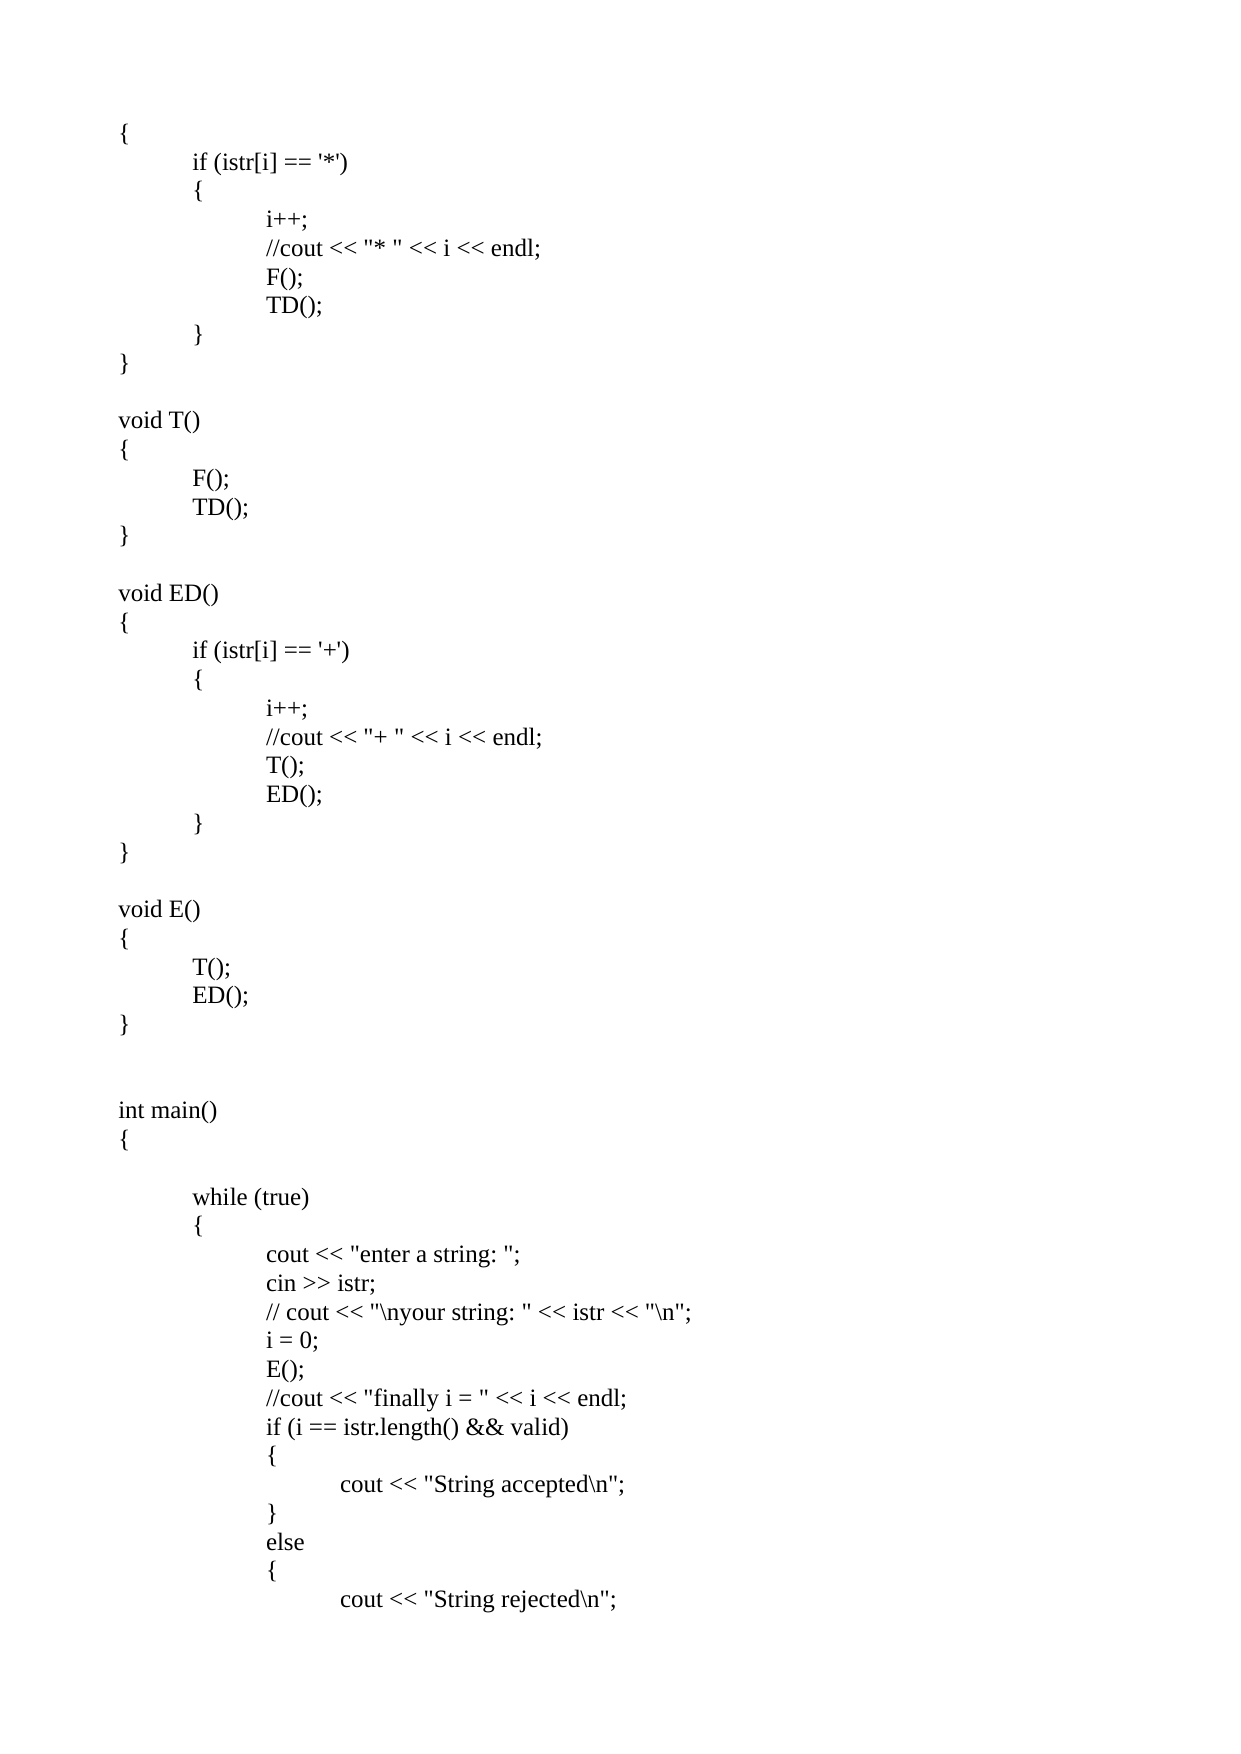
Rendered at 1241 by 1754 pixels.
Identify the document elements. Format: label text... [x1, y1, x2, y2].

text ED(); [118, 779, 1122, 808]
text { [118, 176, 1122, 204]
text { [118, 1556, 1122, 1584]
text //cout << "finally i = " << i << endl; [118, 1383, 1122, 1412]
text while (true) [118, 1182, 1122, 1211]
text cout << "String rejected\n"; [118, 1584, 1122, 1613]
text void T() [118, 406, 1122, 434]
text { [118, 1124, 1122, 1153]
text { [118, 1441, 1122, 1469]
text { [118, 434, 1122, 463]
text if (i == istr.length() && valid) [118, 1412, 1122, 1441]
text ED(); [118, 981, 1122, 1009]
text TD(); [118, 291, 1122, 319]
text } [118, 348, 1122, 377]
text { [118, 923, 1122, 952]
text void ED() [118, 578, 1122, 607]
text i++; [118, 204, 1122, 233]
text i = 0; [118, 1326, 1122, 1354]
text F(); [118, 262, 1122, 291]
text { [118, 664, 1122, 693]
text E(); [118, 1354, 1122, 1383]
text else [118, 1527, 1122, 1556]
text if (istr[i] == '+') [118, 636, 1122, 664]
text { [118, 118, 1122, 147]
text TD(); [118, 492, 1122, 521]
text int main() [118, 1096, 1122, 1124]
text cin >> istr; [118, 1268, 1122, 1297]
text } [118, 1498, 1122, 1527]
text cout << "String accepted\n"; [118, 1469, 1122, 1498]
text F(); [118, 463, 1122, 492]
text } [118, 808, 1122, 837]
text } [118, 1009, 1122, 1038]
text if (istr[i] == '*') [118, 147, 1122, 176]
text { [118, 607, 1122, 636]
text { [118, 1211, 1122, 1239]
text //cout << "+ " << i << endl; [118, 722, 1122, 751]
text T(); [118, 751, 1122, 779]
text } [118, 521, 1122, 549]
text // cout << "\nyour string: " << istr << "\n"; [118, 1297, 1122, 1326]
text i++; [118, 693, 1122, 722]
text void E() [118, 894, 1122, 923]
text } [118, 837, 1122, 866]
text } [118, 319, 1122, 348]
text T(); [118, 952, 1122, 981]
text cout << "enter a string: "; [118, 1239, 1122, 1268]
text //cout << "* " << i << endl; [118, 233, 1122, 262]
